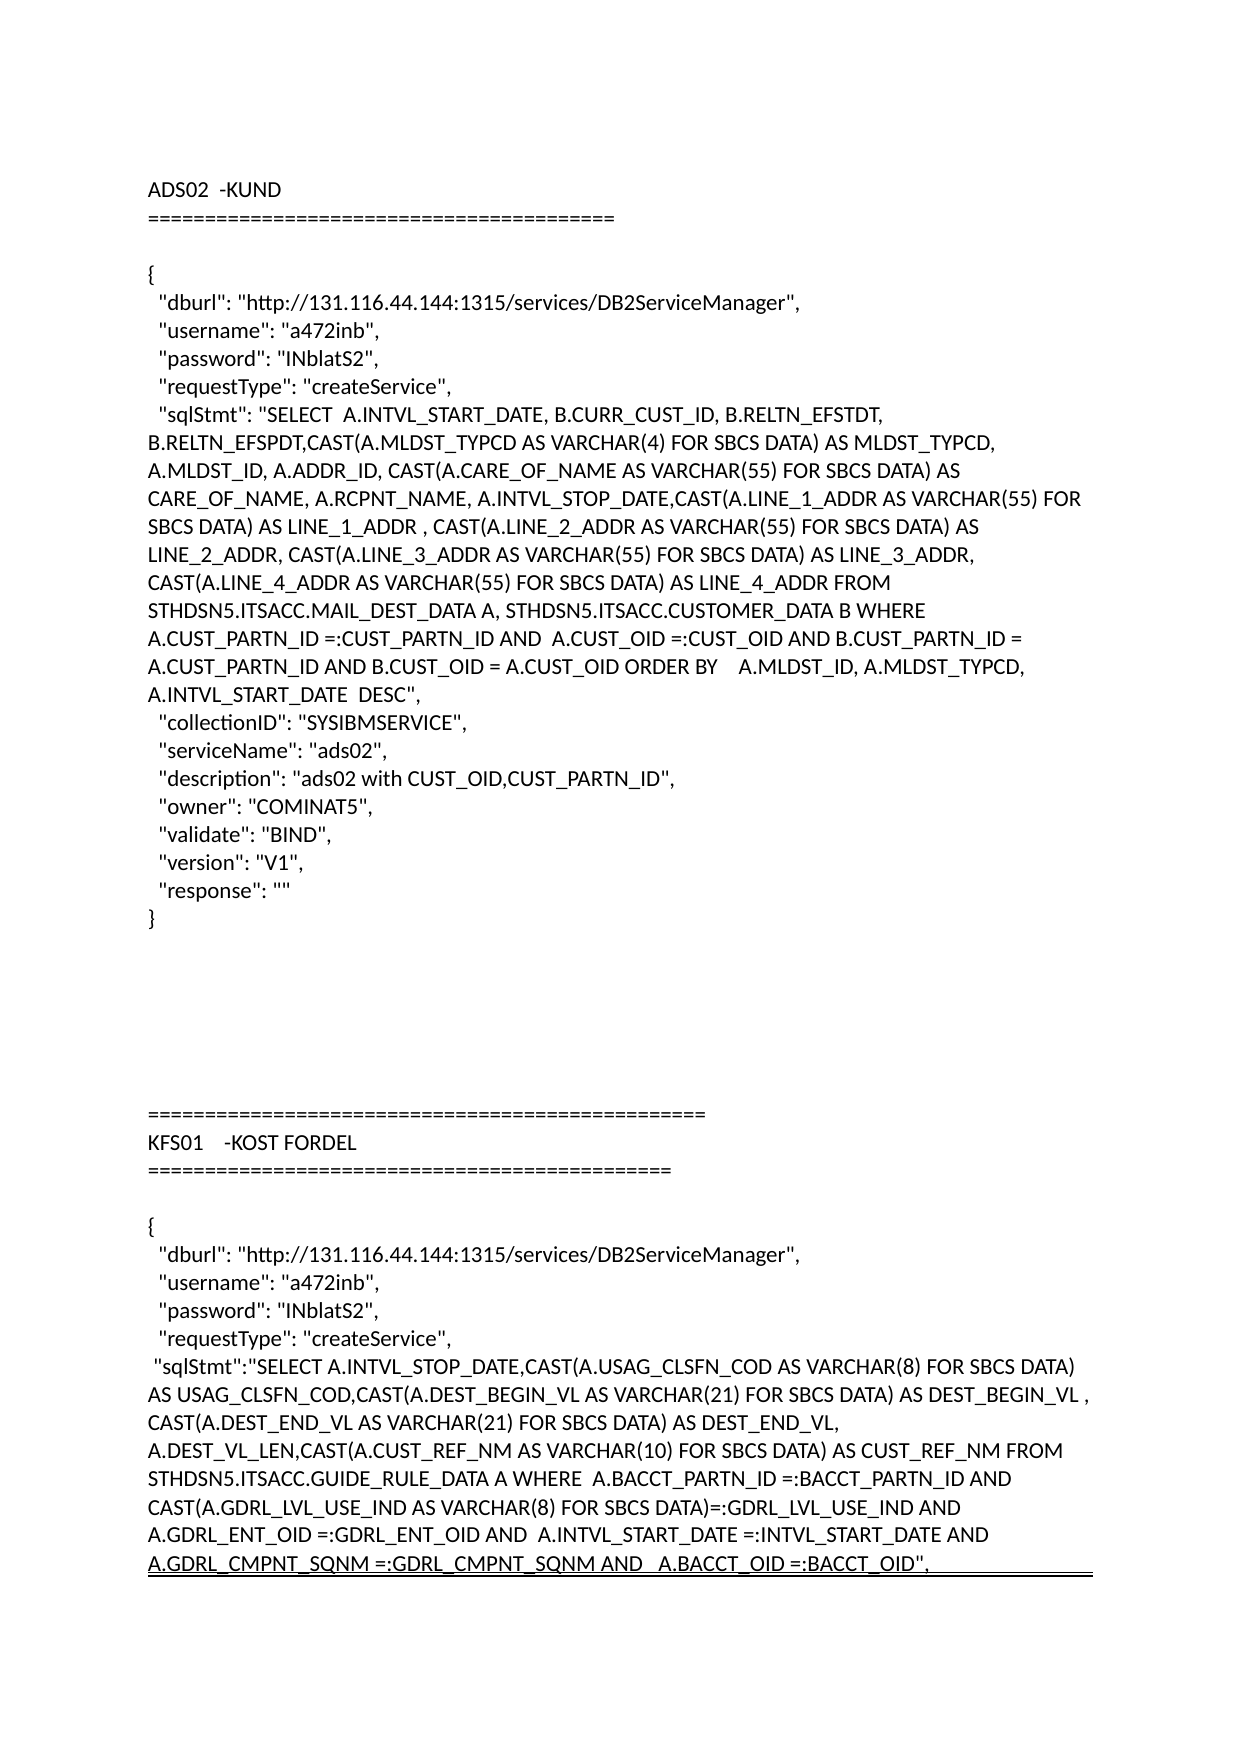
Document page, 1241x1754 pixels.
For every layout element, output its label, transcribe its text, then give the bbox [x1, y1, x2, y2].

text ================================================= [148, 1100, 1093, 1128]
text "collectionID": "SYSIBMSERVICE", [148, 708, 1093, 736]
text "description": "ads02 with CUST_OID,CUST_PARTN_ID", [148, 764, 1093, 792]
text "serviceName": "ads02", [148, 736, 1093, 764]
text "version": "V1", [148, 848, 1093, 876]
text "username": "a472inb", [148, 1268, 1093, 1296]
text "password": "INblatS2", [148, 1296, 1093, 1324]
text "requestType": "createService", [148, 1324, 1093, 1352]
text "sqlStmt":"SELECT A.INTVL_STOP_DATE,CAST(A.USAG_CLSFN_COD AS VARCHAR(8) FOR SBCS DATA) AS USAG_CLSFN_COD,CAST(A.DEST_BEGIN_VL AS VARCHAR(21) FOR SBCS DATA) AS DEST_BEGIN_VL , CAST(A.DEST_END_VL AS VARCHAR(21) FOR SBCS DATA) AS DEST_END_VL, A.DEST_VL_LEN,CAST(A.CUST_REF_NM AS VARCHAR(10) FOR SBCS DATA) AS CUST_REF_NM FROM STHDSN5.ITSACC.GUIDE_RULE_DATA A WHERE A.BACCT_PARTN_ID =:BACCT_PARTN_ID AND CAST(A.GDRL_LVL_USE_IND AS VARCHAR(8) FOR SBCS DATA)=:GDRL_LVL_USE_IND AND A.GDRL_ENT_OID =:GDRL_ENT_OID AND A.INTVL_START_DATE =:INTVL_START_DATE AND A.GDRL_CMPNT_SQNM =:GDRL_CMPNT_SQNM AND A.BACCT_OID =:BACCT_OID", [148, 1352, 1093, 1572]
text "validate": "BIND", [148, 820, 1093, 848]
text "password": "INblatS2", [148, 344, 1093, 372]
text "dburl": "http://131.116.44.144:1315/services/DB2ServiceManager", [148, 1240, 1093, 1268]
text { [148, 260, 1093, 288]
text } [148, 904, 1093, 932]
text ADS02 -KUND [148, 176, 1093, 204]
text "requestType": "createService", [148, 372, 1093, 400]
text ========================================= [148, 204, 1093, 232]
text ============================================== [148, 1156, 1093, 1184]
text "dburl": "http://131.116.44.144:1315/services/DB2ServiceManager", [148, 288, 1093, 316]
text { [148, 1212, 1093, 1240]
text "username": "a472inb", [148, 316, 1093, 344]
text "owner": "COMINAT5", [148, 792, 1093, 820]
text "sqlStmt": "SELECT A.INTVL_START_DATE, B.CURR_CUST_ID, B.RELTN_EFSTDT, B.RELTN_EFSPDT,CAST(A.MLDST_TYPCD AS VARCHAR(4) FOR SBCS DATA) AS MLDST_TYPCD, A.MLDST_ID, A.ADDR_ID, CAST(A.CARE_OF_NAME AS VARCHAR(55) FOR SBCS DATA) AS CARE_OF_NAME, A.RCPNT_NAME, A.INTVL_STOP_DATE,CAST(A.LINE_1_ADDR AS VARCHAR(55) FOR SBCS DATA) AS LINE_1_ADDR , CAST(A.LINE_2_ADDR AS VARCHAR(55) FOR SBCS DATA) AS LINE_2_ADDR, CAST(A.LINE_3_ADDR AS VARCHAR(55) FOR SBCS DATA) AS LINE_3_ADDR, CAST(A.LINE_4_ADDR AS VARCHAR(55) FOR SBCS DATA) AS LINE_4_ADDR FROM STHDSN5.ITSACC.MAIL_DEST_DATA A, STHDSN5.ITSACC.CUSTOMER_DATA B WHERE A.CUST_PARTN_ID =:CUST_PARTN_ID AND A.CUST_OID =:CUST_OID AND B.CUST_PARTN_ID = A.CUST_PARTN_ID AND B.CUST_OID = A.CUST_OID ORDER BY A.MLDST_ID, A.MLDST_TYPCD, A.INTVL_START_DATE DESC", [148, 400, 1093, 708]
text KFS01 -KOST FORDEL [148, 1128, 1093, 1156]
text "response": "" [148, 876, 1093, 904]
